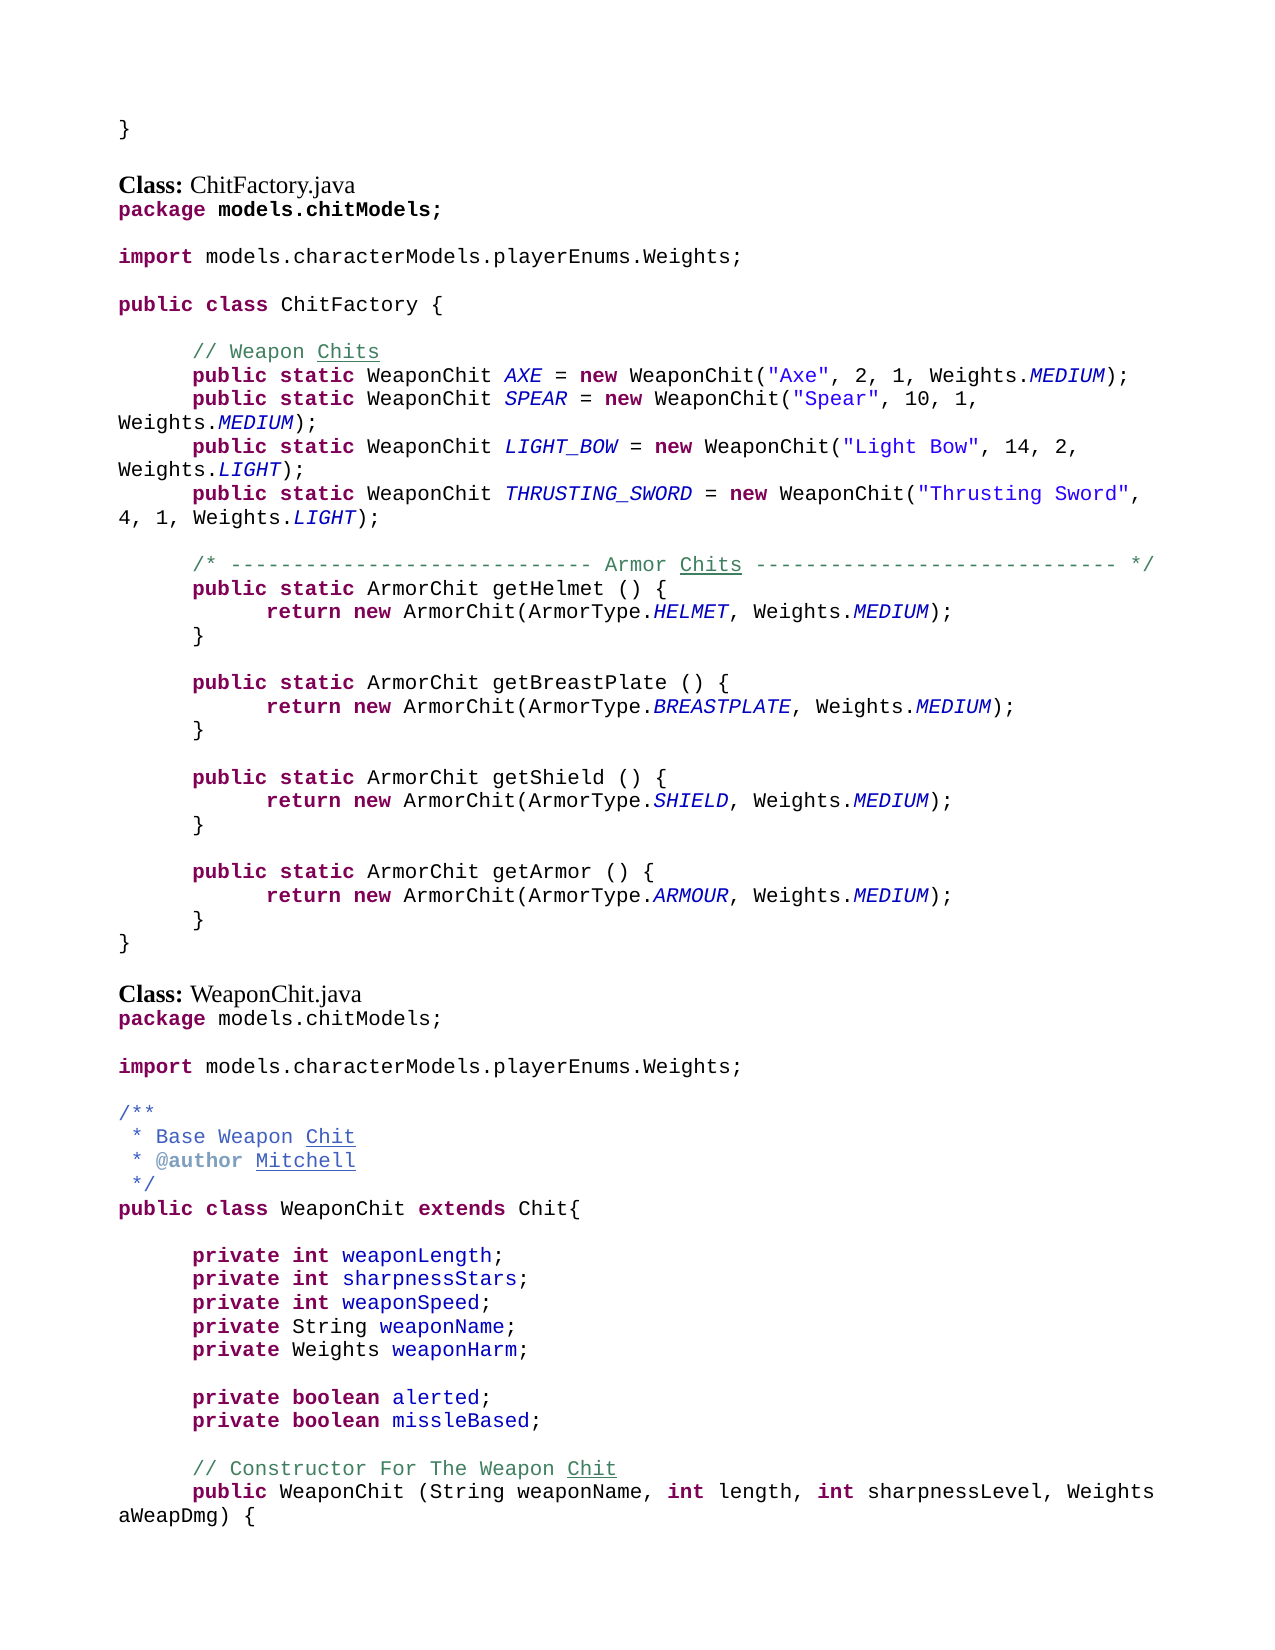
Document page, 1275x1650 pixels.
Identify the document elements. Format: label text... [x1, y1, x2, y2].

text private int weaponLength; [118, 1245, 1157, 1268]
text private Weights weaponHarm; [118, 1339, 1157, 1363]
text return new ArmorChit(ArmorType.BREASTPLATE, Weights.MEDIUM); [118, 696, 1157, 719]
text } [118, 909, 1157, 932]
text Class: WeaponChit.java [118, 979, 1157, 1008]
text public static ArmorChit getHelmet () { [118, 578, 1157, 601]
text } [118, 932, 1157, 956]
text */ [118, 1174, 1157, 1197]
text } [118, 625, 1157, 648]
text import models.characterModels.playerEnums.Weights; [118, 247, 1157, 270]
text return new ArmorChit(ArmorType.ARMOUR, Weights.MEDIUM); [118, 885, 1157, 909]
text return new ArmorChit(ArmorType.SHIELD, Weights.MEDIUM); [118, 790, 1157, 814]
text // Constructor For The Weapon Chit [118, 1458, 1157, 1481]
text private String weaponName; [118, 1316, 1157, 1339]
text public static ArmorChit getBreastPlate () { [118, 672, 1157, 696]
text public static WeaponChit SPEAR = new WeaponChit("Spear", 10, 1, Weights.MEDIUM); [118, 388, 1157, 436]
text return new ArmorChit(ArmorType.HELMET, Weights.MEDIUM); [118, 601, 1157, 625]
text } [118, 814, 1157, 838]
text public static ArmorChit getArmor () { [118, 861, 1157, 885]
text /* ----------------------------- Armor Chits ----------------------------- */ [118, 554, 1157, 578]
text * @author Mitchell [118, 1150, 1157, 1174]
text package models.chitModels; [118, 1008, 1157, 1032]
text /** [118, 1103, 1157, 1127]
text public class WeaponChit extends Chit{ [118, 1197, 1157, 1221]
text public class ChitFactory { [118, 294, 1157, 317]
text } [118, 719, 1157, 743]
text public static WeaponChit THRUSTING_SWORD = new WeaponChit("Thrusting Sword", 4, 1, Weights.LIGHT); [118, 483, 1157, 530]
text private int weaponSpeed; [118, 1292, 1157, 1316]
text // Weapon Chits [118, 341, 1157, 365]
text private boolean missleBased; [118, 1410, 1157, 1434]
text Class: ChitFactory.java [118, 171, 1157, 199]
text public static ArmorChit getShield () { [118, 767, 1157, 790]
text public WeaponChit (String weaponName, int length, int sharpnessLevel, Weights aWeapDmg) { [118, 1481, 1157, 1528]
text private int sharpnessStars; [118, 1268, 1157, 1292]
text public static WeaponChit AXE = new WeaponChit("Axe", 2, 1, Weights.MEDIUM); [118, 365, 1157, 388]
text * Base Weapon Chit [118, 1127, 1157, 1150]
text package models.chitModels; [118, 199, 1157, 223]
text private boolean alerted; [118, 1387, 1157, 1410]
text public static WeaponChit LIGHT_BOW = new WeaponChit("Light Bow", 14, 2, Weights.LIGHT); [118, 436, 1157, 483]
text import models.characterModels.playerEnums.Weights; [118, 1056, 1157, 1079]
text } [118, 118, 1157, 142]
